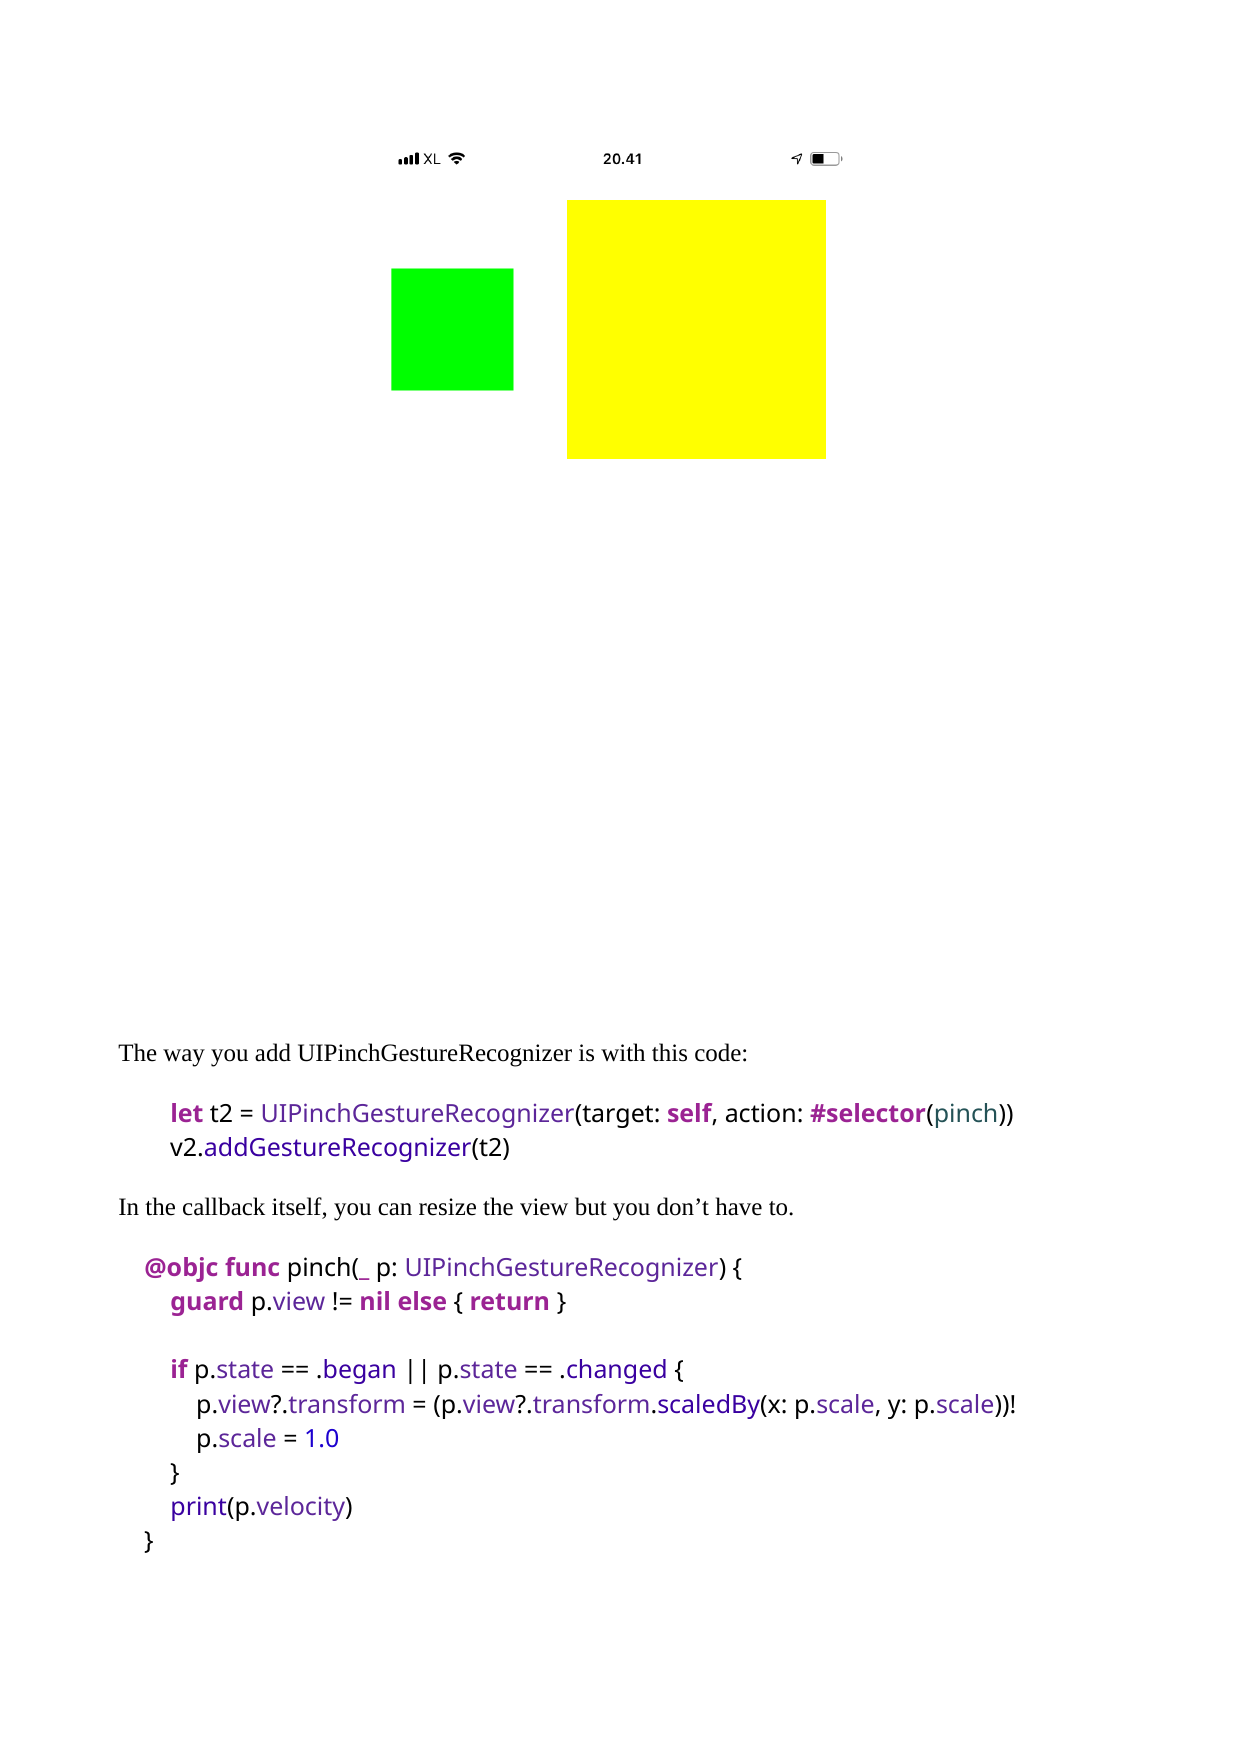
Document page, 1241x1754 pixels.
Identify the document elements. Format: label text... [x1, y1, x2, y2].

picture [391, 146, 849, 960]
text guard p.view != nil else { return } [118, 1284, 1122, 1318]
text p.scale = 1.0 [118, 1420, 1122, 1454]
text The way you add UIPinchGestureRecognizer is with this code: [118, 1038, 1122, 1067]
text p.view?.transform = (p.view?.transform.scaledBy(x: p.scale, y: p.scale))! [118, 1386, 1122, 1420]
text let t2 = UIPinchGestureRecognizer(target: self, action: #selector(pinch)) [118, 1096, 1122, 1130]
text if p.state == .began || p.state == .changed { [118, 1352, 1122, 1386]
text @objc func pinch(_ p: UIPinchGestureRecognizer) { [118, 1250, 1122, 1284]
text } [118, 1522, 1122, 1557]
text print(p.velocity) [118, 1488, 1122, 1522]
text In the callback itself, you can resize the view but you don’t have to. [118, 1192, 1122, 1221]
text } [118, 1454, 1122, 1488]
text v2.addGestureRecognizer(t2) [118, 1130, 1122, 1164]
